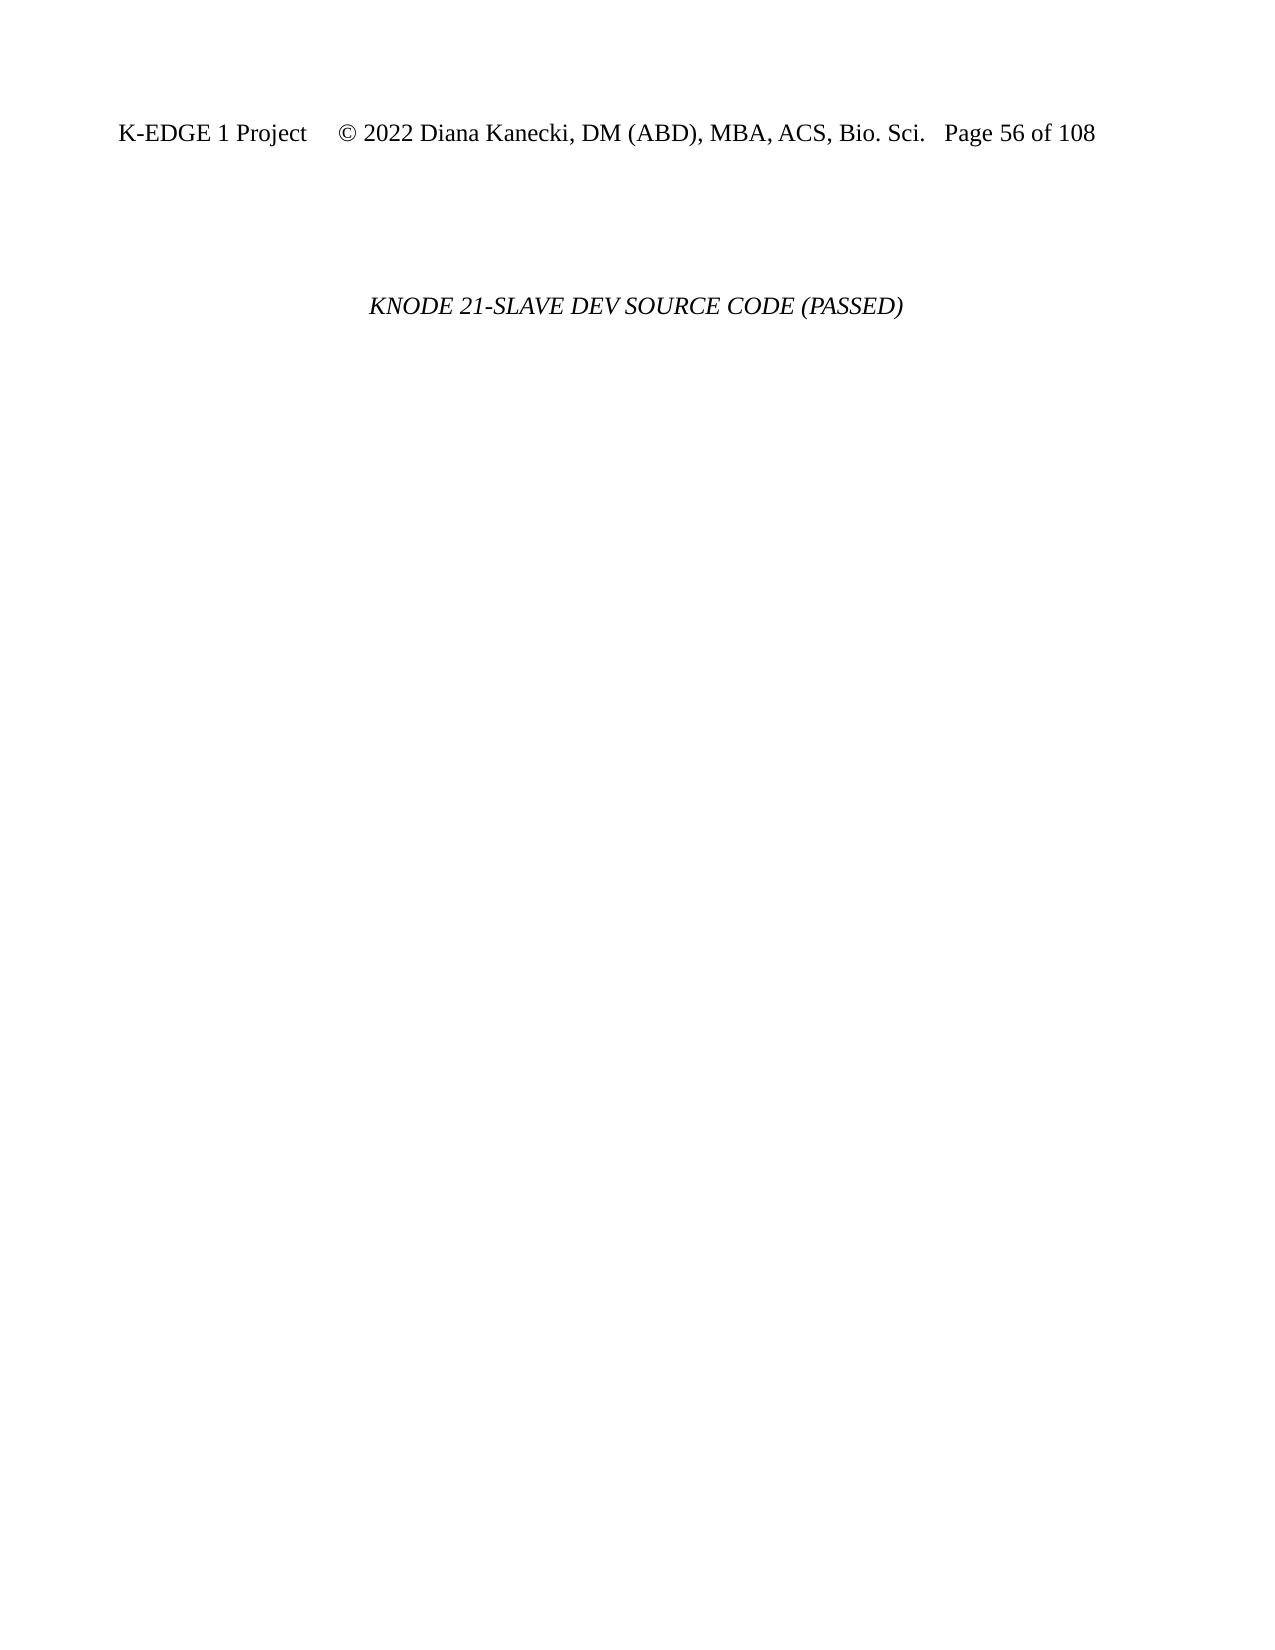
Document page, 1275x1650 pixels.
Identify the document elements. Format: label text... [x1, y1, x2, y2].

text KNODE 21-SLAVE DEV SOURCE CODE (PASSED) [118, 291, 1157, 320]
